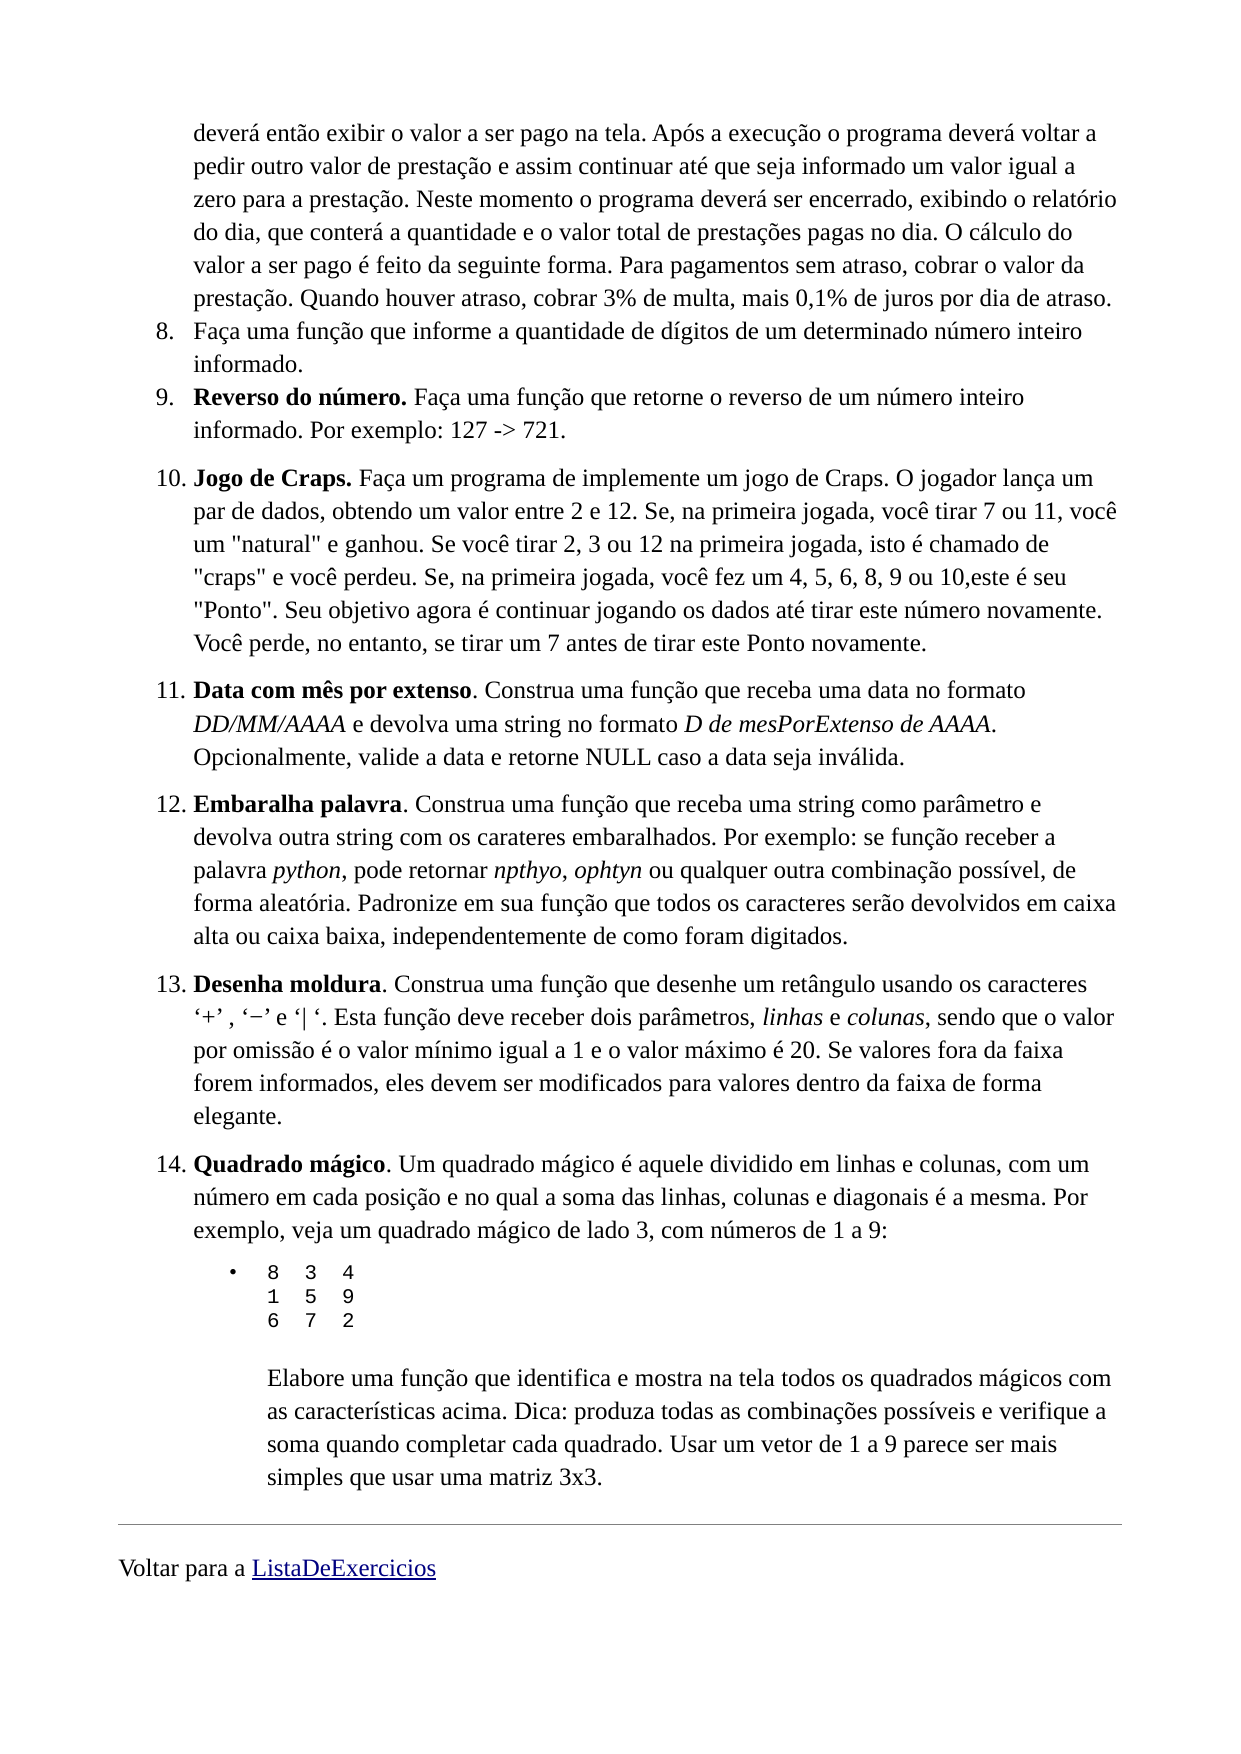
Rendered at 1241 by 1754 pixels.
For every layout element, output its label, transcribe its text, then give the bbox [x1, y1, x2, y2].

list Quadrado mágico. Um quadrado mágico é aquele dividido em linhas e colunas, com um número em cada posição e no qual a soma das linhas, colunas e diagonais é a mesma. Por exemplo, veja um quadrado mágico de lado 3, com números de 1 a 9: [156, 1149, 1122, 1243]
list Reverso do número. Faça uma função que retorne o reverso de um número inteiro informado. Por exemplo: 127 -> 721. [156, 382, 1122, 444]
list deverá então exibir o valor a ser pago na tela. Após a execução o programa deverá voltar a pedir outro valor de prestação e assim continuar até que seja informado um valor igual a zero para a prestação. Neste momento o programa deverá ser encerrado, exibindo o relatório do dia, que conterá a quantidade e o valor total de prestações pagas no dia. O cálculo do valor a ser pago é feito da seguinte forma. Para pagamentos sem atraso, cobrar o valor da prestação. Quando houver atraso, cobrar 3% de multa, mais 0,1% de juros por dia de atraso. [156, 118, 1122, 312]
list Faça uma função que informe a quantidade de dígitos de um determinado número inteiro informado. [156, 316, 1122, 378]
list 6 7 2 [229, 1309, 1122, 1333]
list Desenha moldura. Construa uma função que desenhe um retângulo usando os caracteres ‘+’ , ‘−’ e ‘| ‘. Esta função deve receber dois parâmetros, linhas e colunas, sendo que o valor por omissão é o valor mínimo igual a 1 e o valor máximo é 20. Se valores fora da faixa forem informados, eles devem ser modificados para valores dentro da faixa de forma elegante. [156, 969, 1122, 1130]
list Embaralha palavra. Construa uma função que receba uma string como parâmetro e devolva outra string com os carateres embaralhados. Por exemplo: se função receber a palavra python, pode retornar npthyo, ophtyn ou qualquer outra combinação possível, de forma aleatória. Padronize em sua função que todos os caracteres serão devolvidos em caixa alta ou caixa baixa, independentemente de como foram digitados. [156, 789, 1122, 950]
list Jogo de Craps. Faça um programa de implemente um jogo de Craps. O jogador lança um par de dados, obtendo um valor entre 2 e 12. Se, na primeira jogada, você tirar 7 ou 11, você um "natural" e ganhou. Se você tirar 2, 3 ou 12 na primeira jogada, isto é chamado de "craps" e você perdeu. Se, na primeira jogada, você fez um 4, 5, 6, 8, 9 ou 10,este é seu "Ponto". Seu objetivo agora é continuar jogando os dados até tirar este número novamente. Você perde, no entanto, se tirar um 7 antes de tirar este Ponto novamente. [156, 463, 1122, 657]
list 1 5 9 [229, 1286, 1122, 1309]
list 8 3 4 [229, 1262, 1122, 1286]
list Elabore uma função que identifica e mostra na tela todos os quadrados mágicos com as características acima. Dica: produza todas as combinações possíveis e verifique a soma quando completar cada quadrado. Usar um vetor de 1 a 9 parece ser mais simples que usar uma matriz 3x3. [229, 1363, 1122, 1491]
list Data com mês por extenso. Construa uma função que receba uma data no formato DD/MM/AAAA e devolva uma string no formato D de mesPorExtenso de AAAA. Opcionalmente, valide a data e retorne NULL caso a data seja inválida. [156, 676, 1122, 770]
text Voltar para a ListaDeExercicios [118, 1553, 1122, 1582]
